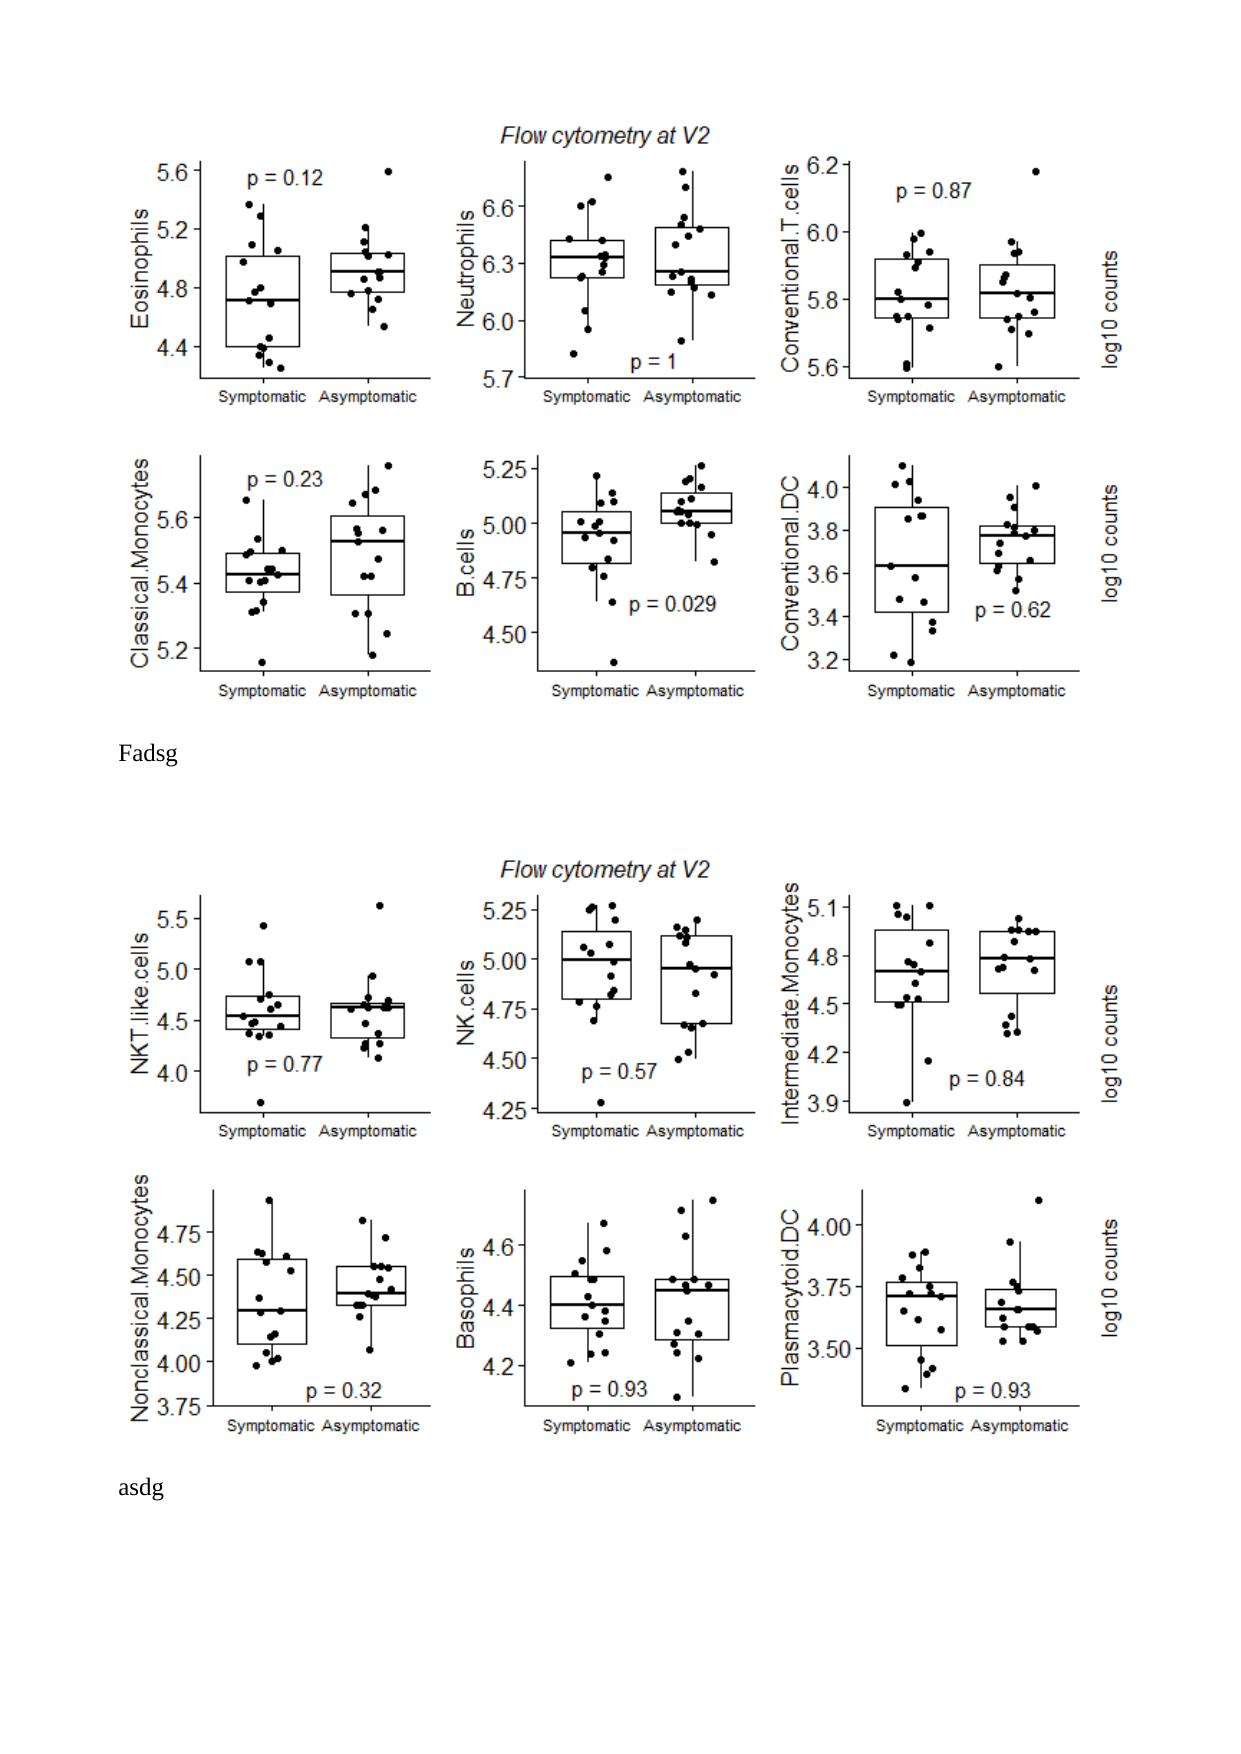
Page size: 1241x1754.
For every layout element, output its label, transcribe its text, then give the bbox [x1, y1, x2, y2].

picture [118, 118, 1123, 738]
text asdg [118, 1473, 1122, 1501]
text Fadsg [118, 738, 1122, 766]
picture [118, 852, 1123, 1473]
